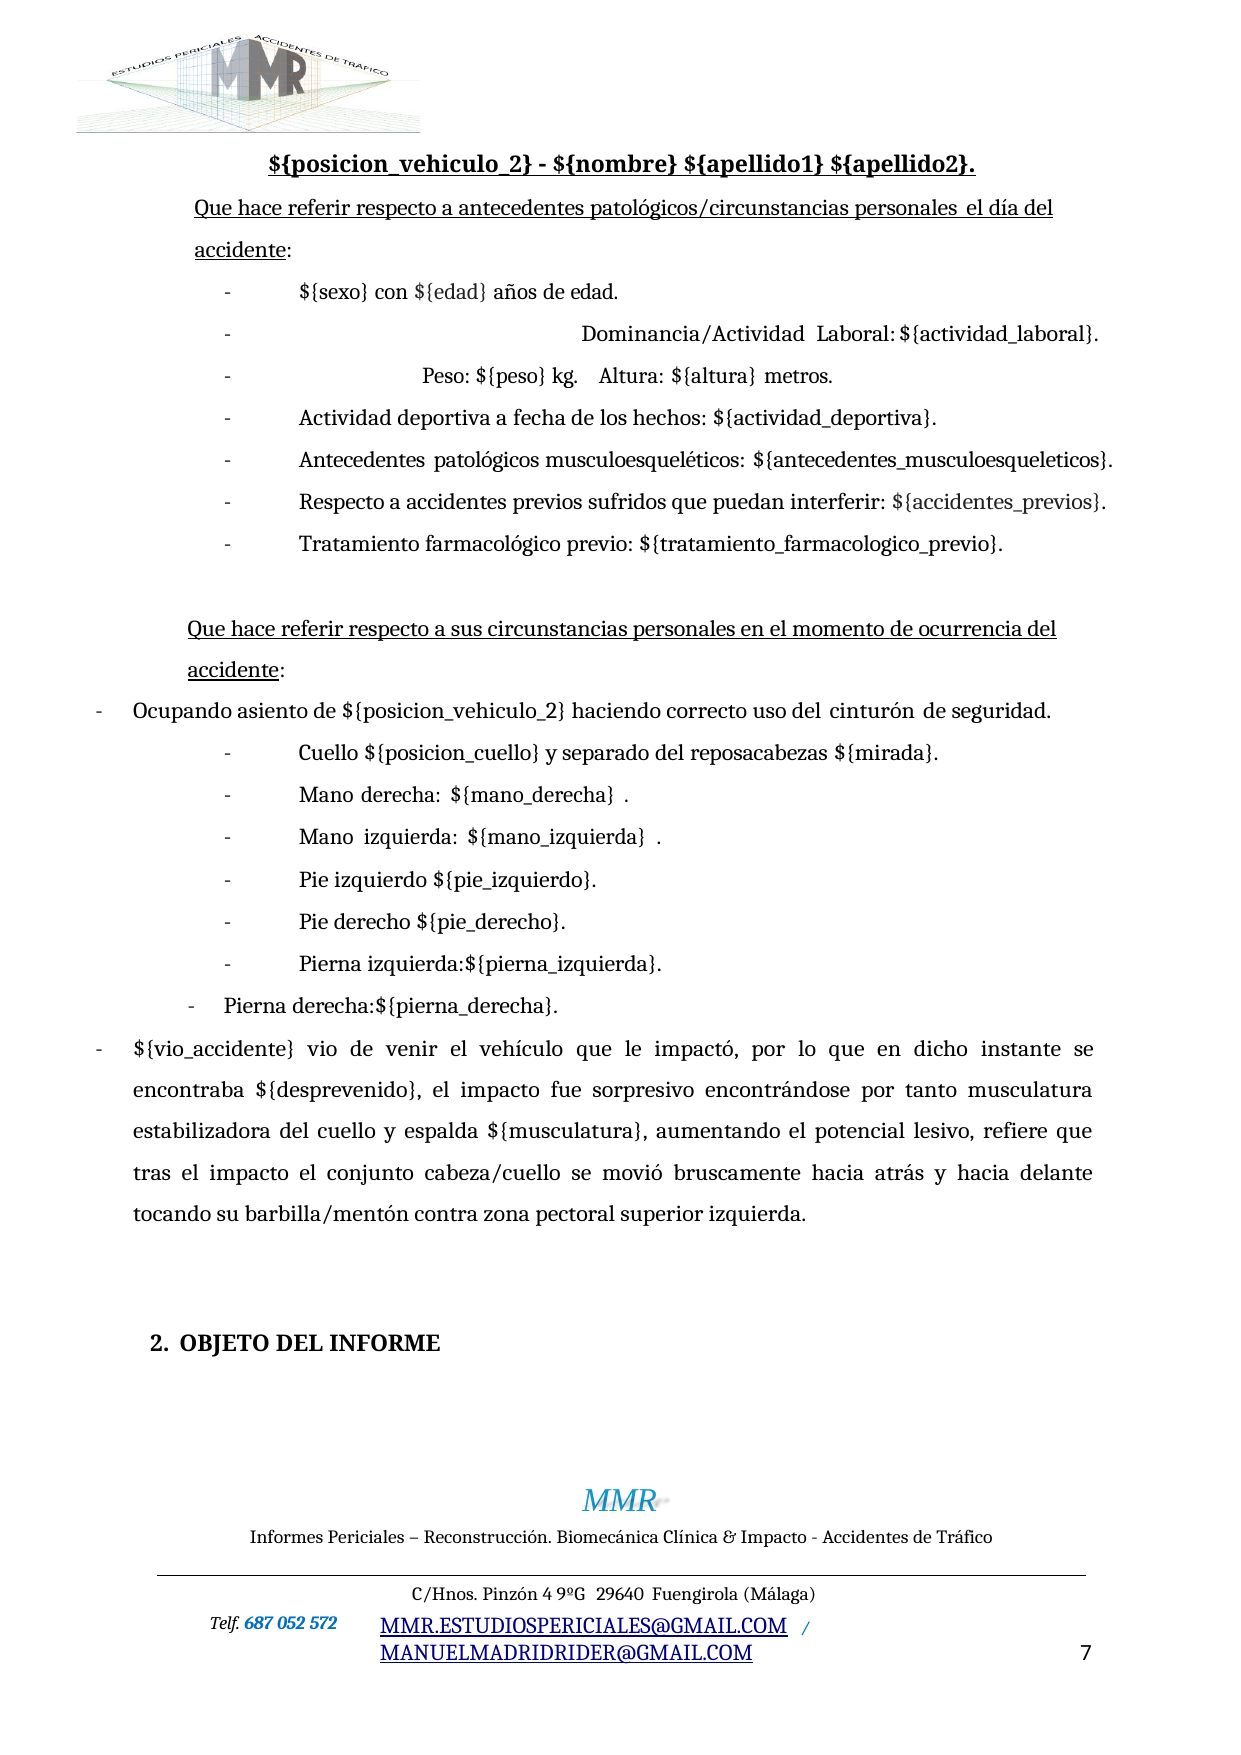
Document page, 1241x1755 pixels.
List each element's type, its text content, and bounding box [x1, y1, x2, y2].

list Dominancia/Actividad Laboral: ${actividad_laboral}. [223, 320, 1152, 347]
text ${posicion_vehiculo_2} - ${nombre} ${apellido1} ${apellido2}. [134, 146, 1109, 180]
list Pie izquierdo ${pie_izquierdo}. [223, 867, 1152, 893]
list Pie derecho ${pie_derecho}. [223, 908, 1152, 935]
list Actividad deportiva a fecha de los hechos: ${actividad_deportiva}. [223, 405, 1152, 432]
list Pierna derecha:${pierna_derecha}. [187, 993, 1152, 1019]
list ${sexo} con ${edad} años de edad. [223, 278, 1152, 305]
list Peso: ${peso} kg. Altura: ${altura} metros. [223, 362, 1152, 389]
list Mano izquierda: ${mano_izquierda} . [223, 824, 1152, 850]
list Antecedentes patológicos musculoesqueléticos: ${antecedentes_musculoesqueleticos}. [223, 447, 1152, 473]
text Que hace referir respecto a antecedentes patológicos/circunstancias personales el día del accidente: [194, 194, 1152, 263]
list Pierna izquierda:${pierna_izquierda}. [223, 951, 1152, 977]
text Que hace referir respecto a sus circunstancias personales en el momento de ocurrencia del accidente: [187, 616, 1152, 683]
list Tratamiento farmacológico previo: ${tratamiento_farmacologico_previo}. [223, 531, 1152, 557]
list Cuello ${posicion_cuello} y separado del reposacabezas ${mirada}. [223, 740, 1152, 766]
list Ocupando asiento de ${posicion_vehiculo_2} haciendo correcto uso del cinturón de seguridad. [95, 698, 1094, 724]
list OBJETO DEL INFORME [150, 1327, 1152, 1358]
list Mano derecha: ${mano_derecha} . [223, 782, 1152, 808]
list Respecto a accidentes previos sufridos que puedan interferir: ${accidentes_previos}. [223, 489, 1152, 516]
list ${vio_accidente} vio de venir el vehículo que le impactó, por lo que en dicho instante se encontraba ${desprevenido}, el impacto fue sorpresivo encontrándose por tanto musculatura estabilizadora del cuello y espalda ${musculatura}, aumentando el potencial lesivo, refiere que tras el impacto el conjunto cabeza/cuello se movió bruscamente hacia atrás y hacia delante tocando su barbilla/mentón contra zona pectoral superior izquierda. [95, 1035, 1094, 1227]
